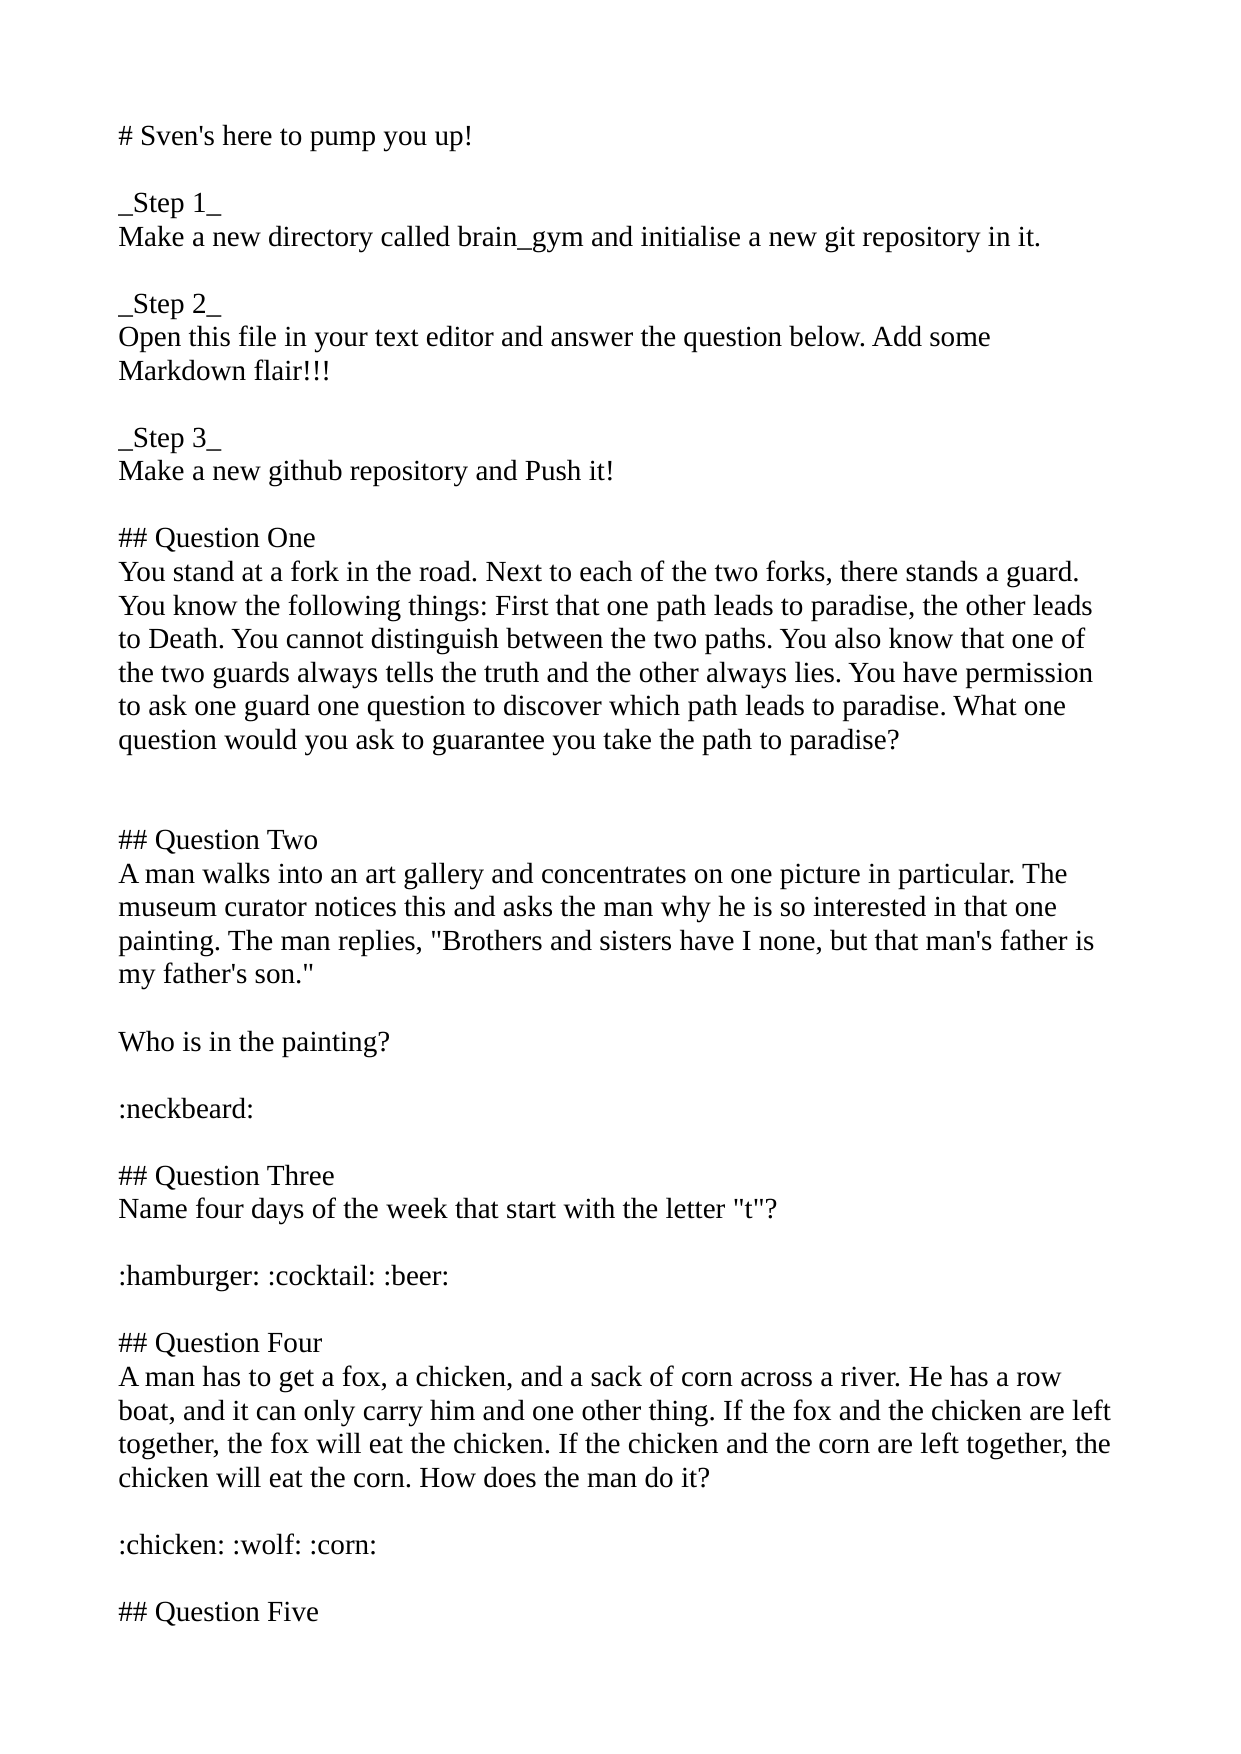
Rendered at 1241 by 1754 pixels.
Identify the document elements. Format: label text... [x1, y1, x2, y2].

text Name four days of the week that start with the letter "t"? [118, 1191, 1122, 1225]
text ## Question Two [118, 822, 1122, 856]
text :hamburger: :cocktail: :beer: [118, 1258, 1122, 1292]
text # Sven's here to pump you up! [118, 118, 1122, 152]
text _Step 3_ [118, 420, 1122, 453]
text ## Question Four [118, 1326, 1122, 1359]
text A man has to get a fox, a chicken, and a sack of corn across a river. He has a row boat, and it can only carry him and one other thing. If the fox and the chicken are left together, the fox will eat the chicken. If the chicken and the corn are left together, the chicken will eat the corn. How does the man do it? [118, 1359, 1122, 1493]
text _Step 1_ [118, 185, 1122, 219]
text :chicken: :wolf: :corn: [118, 1527, 1122, 1560]
text Make a new github repository and Push it! [118, 453, 1122, 487]
text :neckbeard: [118, 1091, 1122, 1124]
text Make a new directory called brain_gym and initialise a new git repository in it. [118, 219, 1122, 252]
text _Step 2_ [118, 286, 1122, 319]
text A man walks into an art gallery and concentrates on one picture in particular. The museum curator notices this and asks the man why he is so interested in that one painting. The man replies, "Brothers and sisters have I none, but that man's father is my father's son." [118, 856, 1122, 990]
text You stand at a fork in the road. Next to each of the two forks, there stands a guard. You know the following things: First that one path leads to paradise, the other leads to Death. You cannot distinguish between the two paths. You also know that one of the two guards always tells the truth and the other always lies. You have permission to ask one guard one question to discover which path leads to paradise. What one question would you ask to guarantee you take the path to paradise? [118, 554, 1122, 755]
text ## Question Three [118, 1158, 1122, 1191]
text ## Question One [118, 521, 1122, 554]
text Who is in the painting? [118, 1024, 1122, 1057]
text Open this file in your text editor and answer the question below. Add some Markdown flair!!! [118, 319, 1122, 386]
text ## Question Five [118, 1594, 1122, 1627]
